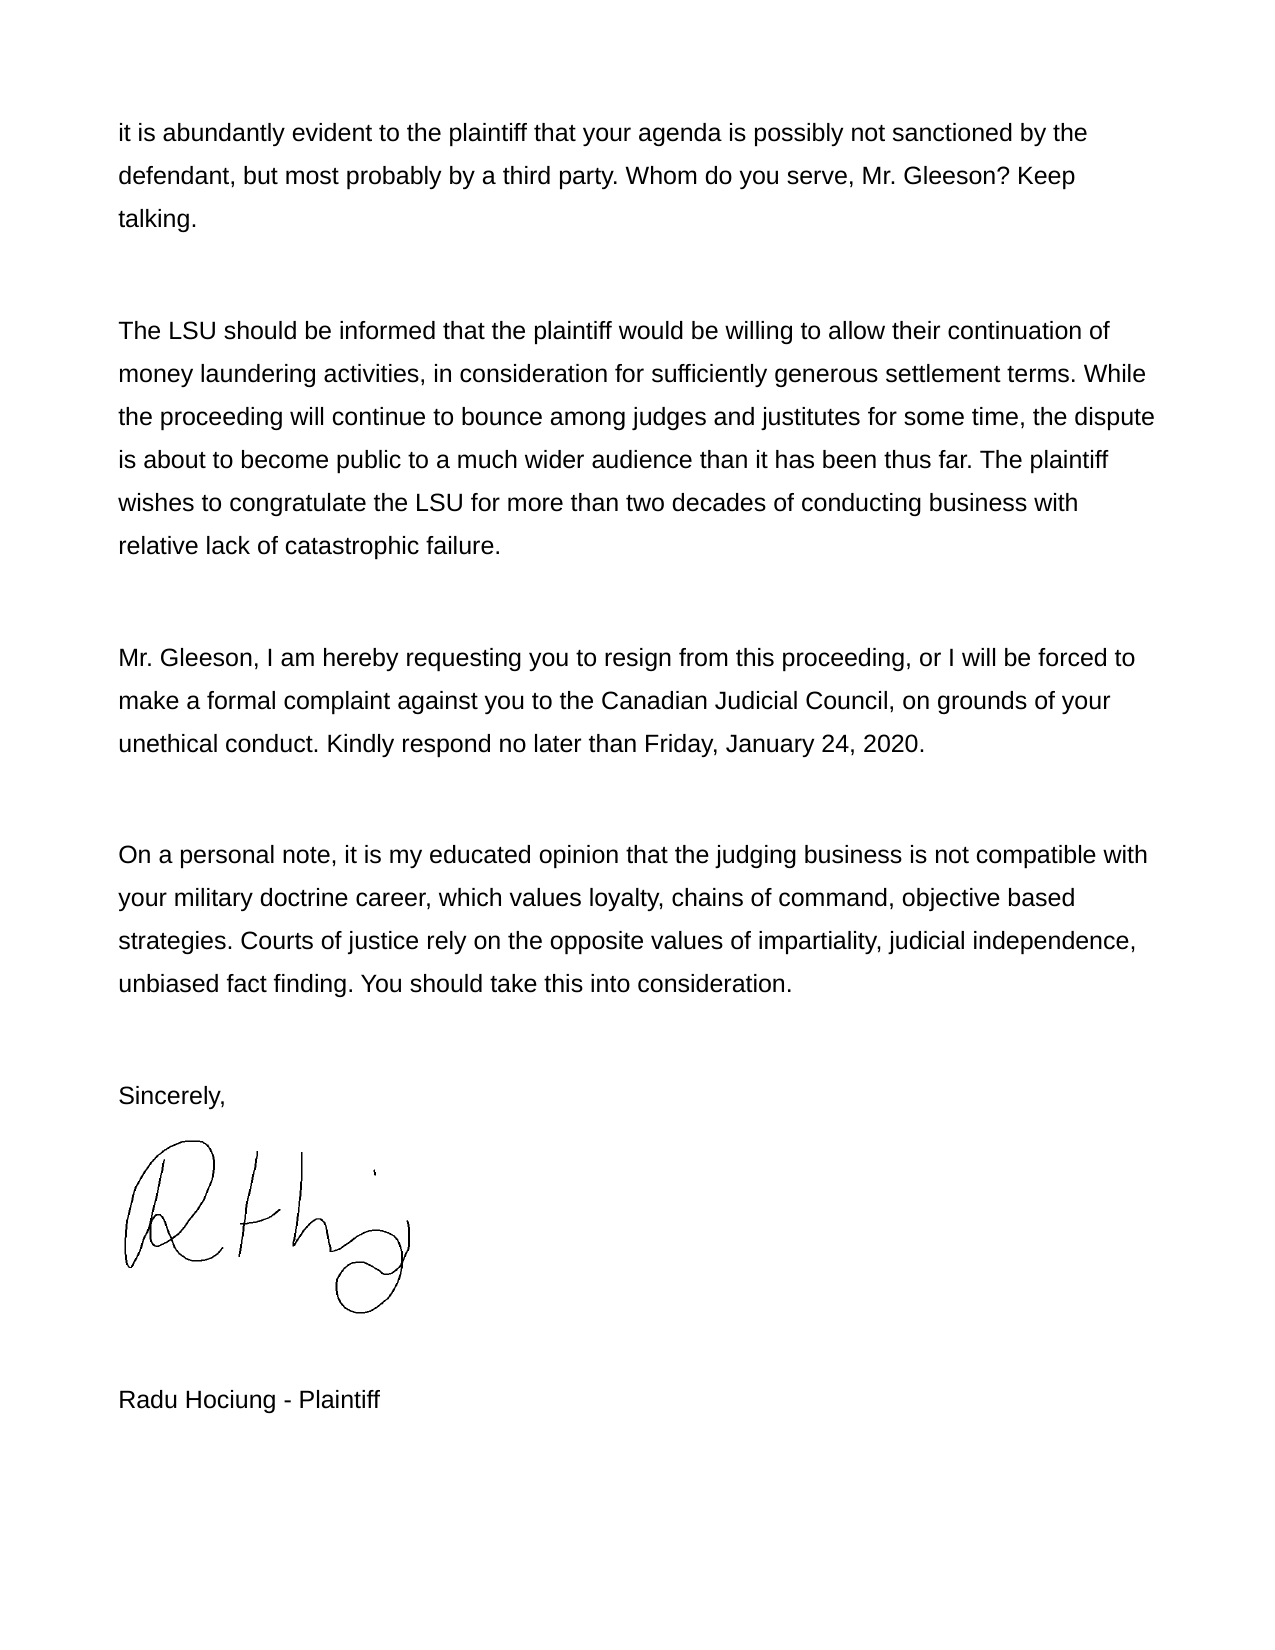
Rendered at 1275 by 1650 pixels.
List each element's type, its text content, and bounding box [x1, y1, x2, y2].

text Sincerely, [118, 1081, 1157, 1109]
text Radu Hociung - Plaintiff [118, 1386, 1157, 1414]
text Mr. Gleeson, I am hereby requesting you to resign from this proceeding, or I will be forced to make a formal complaint against you to the Canadian Judicial Council, on grounds of your unethical conduct. Kindly respond no later than Friday, January 24, 2020. [118, 642, 1157, 757]
picture [118, 1138, 414, 1316]
text it is abundantly evident to the plaintiff that your agenda is possibly not sanctioned by the defendant, but most probably by a third party. Whom do you serve, Mr. Gleeson? Keep talking. [118, 118, 1157, 233]
text The LSU should be informed that the plaintiff would be willing to allow their continuation of money laundering activities, in consideration for sufficiently generous settlement terms. While the proceeding will continue to bounce among judges and justitutes for some time, the dispute is about to become public to a much wider audience than it has been thus far. The plaintiff wishes to congratulate the LSU for more than two decades of conducting business with relative lack of catastrophic failure. [118, 316, 1157, 560]
text On a personal note, it is my educated opinion that the judging business is not compatible with your military doctrine career, which values loyalty, chains of command, objective based strategies. Courts of justice rely on the opposite values of impartiality, judicial independence, unbiased fact finding. You should take this into consideration. [118, 840, 1157, 998]
